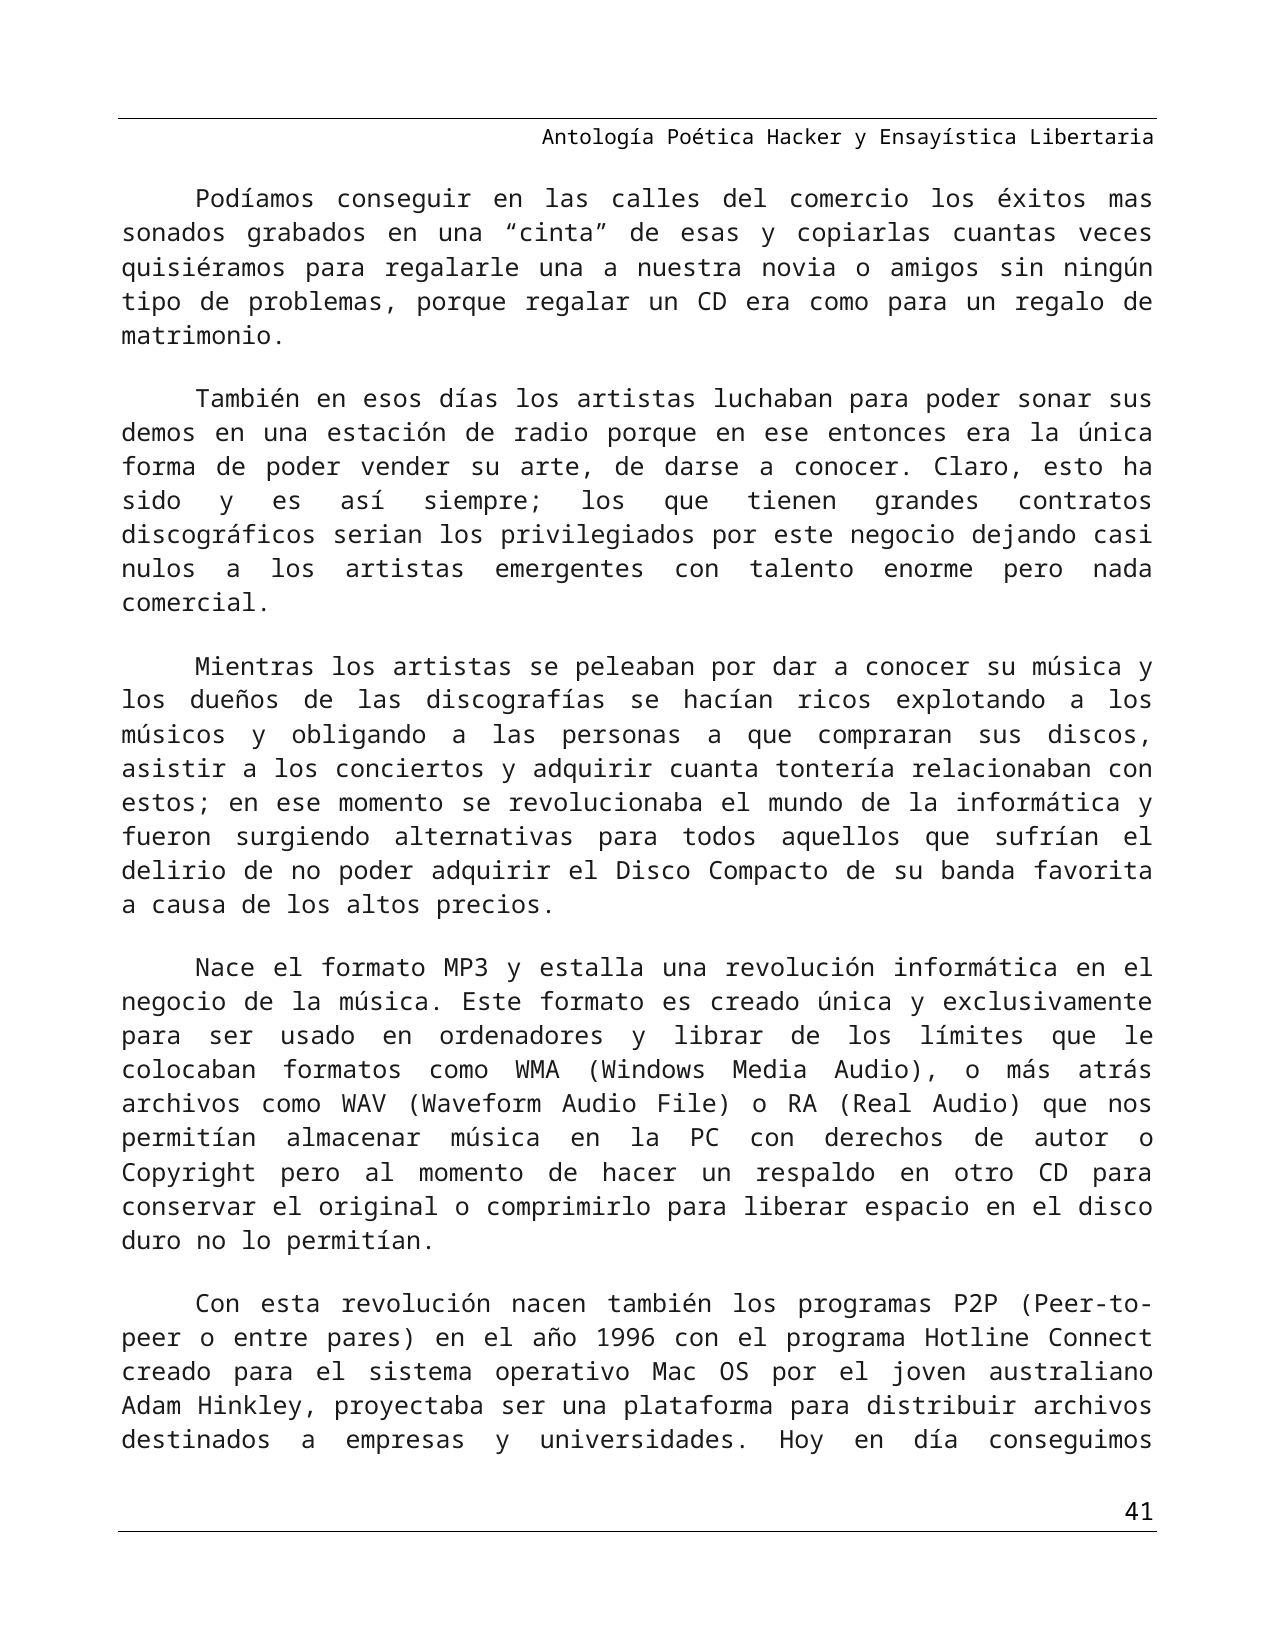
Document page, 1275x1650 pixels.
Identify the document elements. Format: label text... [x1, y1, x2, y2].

text Con esta revolución nacen también los programas P2P (Peer-to-peer o entre pares) en el año 1996 con el programa Hotline Connect creado para el sistema operativo Mac OS por el joven australiano Adam Hinkley, proyectaba ser una plataforma para distribuir archivos destinados a empresas y universidades. Hoy en día conseguimos [121, 1286, 1154, 1456]
text Mientras los artistas se peleaban por dar a conocer su música y los dueños de las discografías se hacían ricos explotando a los músicos y obligando a las personas a que compraran sus discos, asistir a los conciertos y adquirir cuanta tontería relacionaban con estos; en ese momento se revolucionaba el mundo de la informática y fueron surgiendo alternativas para todos aquellos que sufrían el delirio de no poder adquirir el Disco Compacto de su banda favorita a causa de los altos precios. [121, 648, 1154, 921]
text También en esos días los artistas luchaban para poder sonar sus demos en una estación de radio porque en ese entonces era la única forma de poder vender su arte, de darse a conocer. Claro, esto ha sido y es así siempre; los que tienen grandes contratos discográficos serian los privilegiados por este negocio dejando casi nulos a los artistas emergentes con talento enorme pero nada comercial. [121, 381, 1154, 619]
text Podíamos conseguir en las calles del comercio los éxitos mas sonados grabados en una “cinta” de esas y copiarlas cuantas veces quisiéramos para regalarle una a nuestra novia o amigos sin ningún tipo de problemas, porque regalar un CD era como para un regalo de matrimonio. [121, 181, 1154, 351]
text Nace el formato MP3 y estalla una revolución informática en el negocio de la música. Este formato es creado única y exclusivamente para ser usado en ordenadores y librar de los límites que le colocaban formatos como WMA (Windows Media Audio), o más atrás archivos como WAV (Waveform Audio File) o RA (Real Audio) que nos permitían almacenar música en la PC con derechos de autor o Copyright pero al momento de hacer un respaldo en otro CD para conservar el original o comprimirlo para liberar espacio en el disco duro no lo permitían. [121, 950, 1154, 1256]
